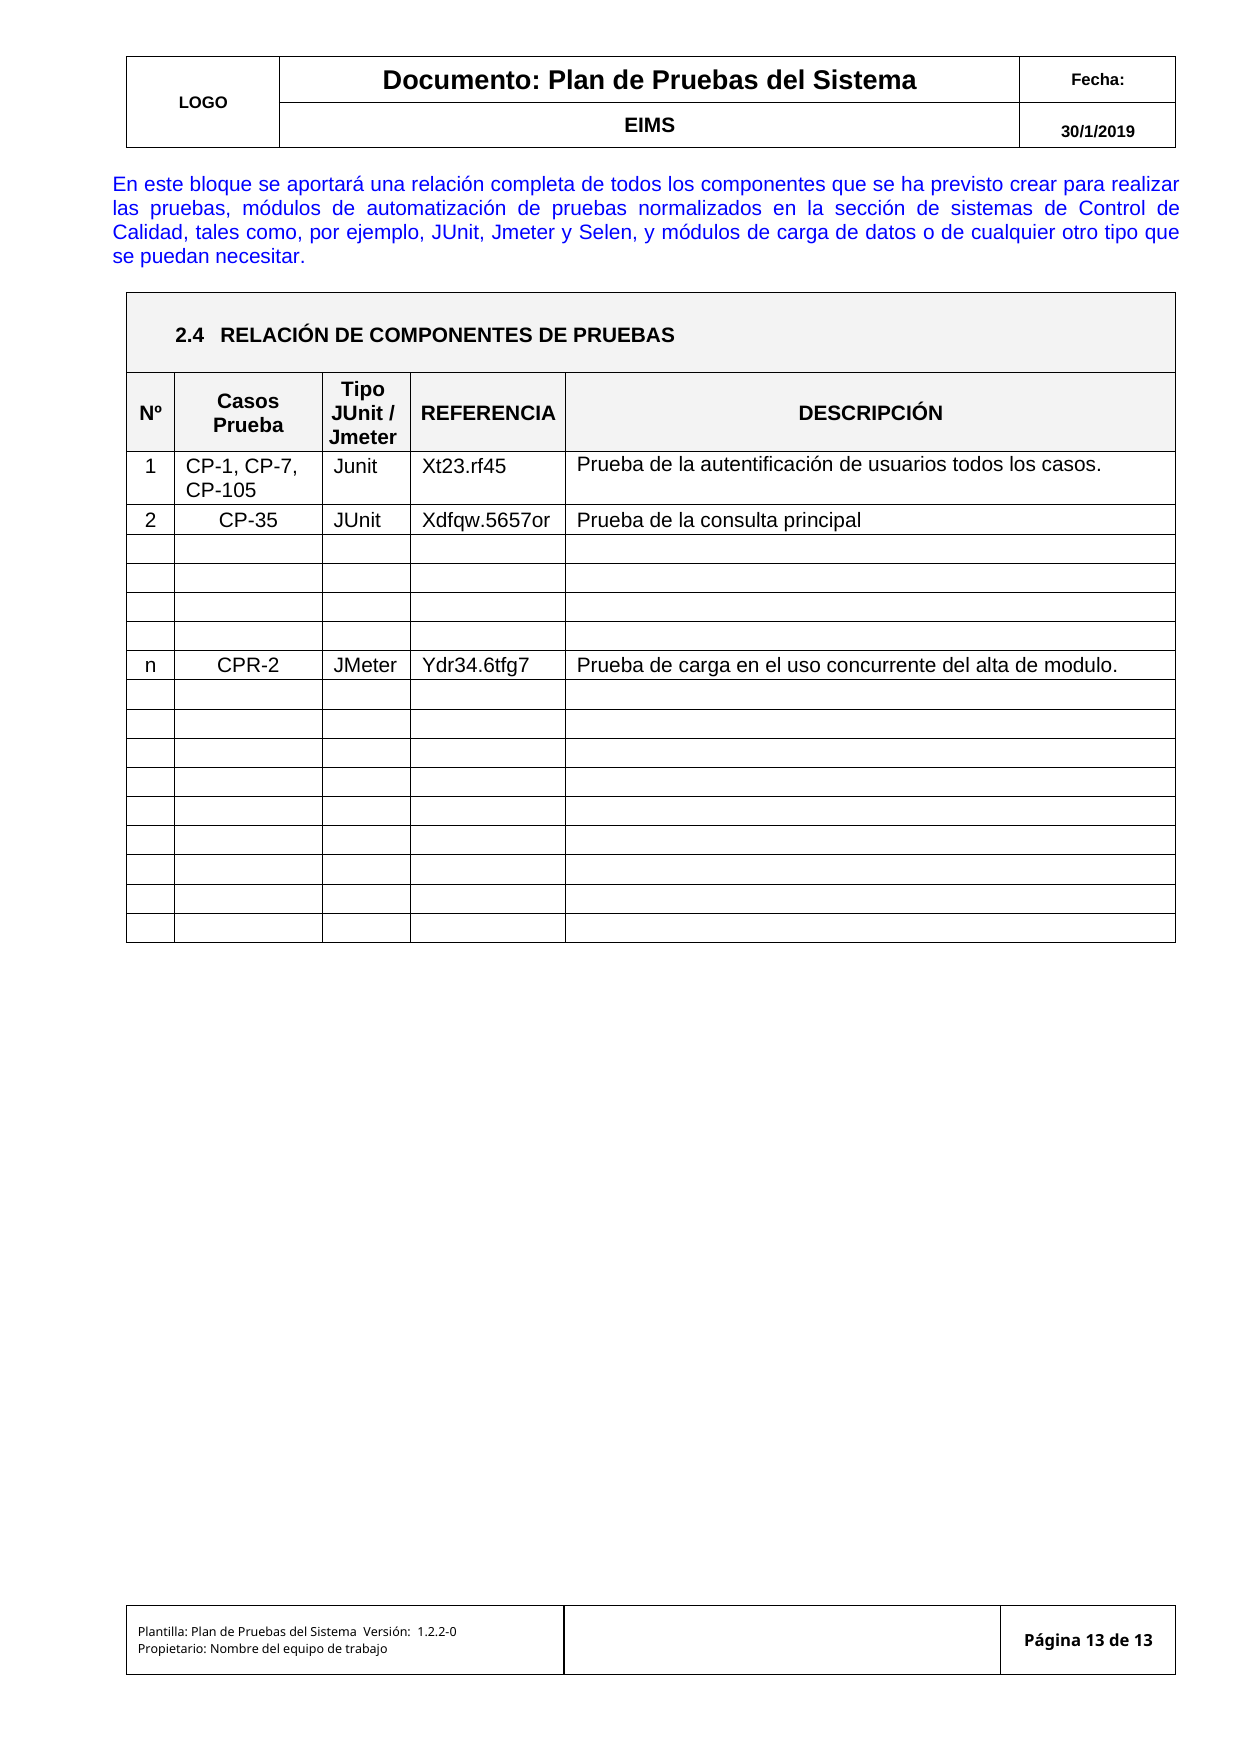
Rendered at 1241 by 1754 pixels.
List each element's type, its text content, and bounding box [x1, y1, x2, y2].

table_cell [566, 680, 1175, 708]
table_cell [566, 739, 1175, 767]
table_cell [411, 739, 565, 767]
table_cell [411, 622, 565, 650]
table_cell [411, 914, 565, 942]
table_cell [127, 593, 174, 621]
table_cell Xt23.rf45 [411, 452, 565, 504]
table_cell Prueba de carga en el uso concurrente del alta de modulo. [566, 651, 1175, 679]
table_cell Nº [127, 373, 174, 451]
table_cell [566, 855, 1175, 883]
table_header RELACIÓN DE COMPONENTES DE PRUEBAS [127, 293, 1175, 372]
table_cell [323, 914, 410, 942]
table_cell [127, 826, 174, 854]
table_cell Junit [323, 452, 410, 504]
table_cell [127, 797, 174, 825]
table_cell [411, 826, 565, 854]
table_cell [323, 885, 410, 913]
table_cell [175, 739, 322, 767]
table_cell Tipo JUnit / Jmeter [323, 373, 410, 451]
table_cell [323, 855, 410, 883]
table_cell [566, 535, 1175, 563]
table_cell Prueba de la consulta principal [566, 505, 1175, 533]
table_cell [411, 855, 565, 883]
table_cell [566, 593, 1175, 621]
table_cell [127, 710, 174, 738]
table_cell [175, 593, 322, 621]
table_cell [566, 564, 1175, 592]
table_cell [566, 622, 1175, 650]
table_cell [175, 826, 322, 854]
table_cell [566, 914, 1175, 942]
table_cell CP-35 [175, 505, 322, 533]
table_cell [411, 593, 565, 621]
table_cell [411, 564, 565, 592]
table_cell [175, 797, 322, 825]
table_cell [127, 622, 174, 650]
table_cell Xdfqw.5657or [411, 505, 565, 533]
table_cell [411, 710, 565, 738]
table_cell [323, 797, 410, 825]
table_cell [566, 885, 1175, 913]
table_cell CPR-2 [175, 651, 322, 679]
table_cell [127, 739, 174, 767]
table_cell [323, 680, 410, 708]
table_cell [175, 535, 322, 563]
table_cell [175, 768, 322, 796]
table_cell [411, 680, 565, 708]
table_cell [323, 768, 410, 796]
table_cell n [127, 651, 174, 679]
table_cell [323, 564, 410, 592]
table_cell [323, 622, 410, 650]
table_cell [175, 564, 322, 592]
table_cell [127, 885, 174, 913]
table_cell [323, 593, 410, 621]
table_cell JMeter [323, 651, 410, 679]
table_cell [411, 797, 565, 825]
table_cell [323, 710, 410, 738]
table_cell 1 [127, 452, 174, 504]
table_cell [323, 826, 410, 854]
table_cell [175, 855, 322, 883]
table_cell [175, 622, 322, 650]
table_cell [566, 768, 1175, 796]
text En este bloque se aportará una relación completa de todos los componentes que se ha previsto crear para realizar las pruebas, módulos de automatización de pruebas normalizados en la sección de sistemas de Control de Calidad, tales como, por ejemplo, JUnit, Jmeter y Selen, y módulos de carga de datos o de cualquier otro tipo que se puedan necesitar. [112, 172, 1181, 268]
table_cell [127, 535, 174, 563]
table_cell [323, 535, 410, 563]
table_cell [175, 710, 322, 738]
table_cell [175, 680, 322, 708]
table_cell [411, 768, 565, 796]
table_cell [175, 885, 322, 913]
table_cell [566, 826, 1175, 854]
table_cell [411, 535, 565, 563]
table_cell [323, 739, 410, 767]
table_cell [566, 797, 1175, 825]
table_cell REFERENCIA [411, 373, 565, 451]
table_cell [127, 855, 174, 883]
table_cell JUnit [323, 505, 410, 533]
table_cell [127, 914, 174, 942]
table_cell DESCRIPCIÓN [566, 373, 1175, 451]
table_cell [175, 914, 322, 942]
table_cell [127, 680, 174, 708]
table_cell Casos Prueba [175, 373, 322, 451]
table_cell CP-1, CP-7, CP-105 [175, 452, 322, 504]
table_cell [127, 768, 174, 796]
table_cell Prueba de la autentificación de usuarios todos los casos. [566, 452, 1175, 504]
table_cell [127, 564, 174, 592]
table_cell 2 [127, 505, 174, 533]
table_cell [411, 885, 565, 913]
table_cell [566, 710, 1175, 738]
table_cell Ydr34.6tfg7 [411, 651, 565, 679]
